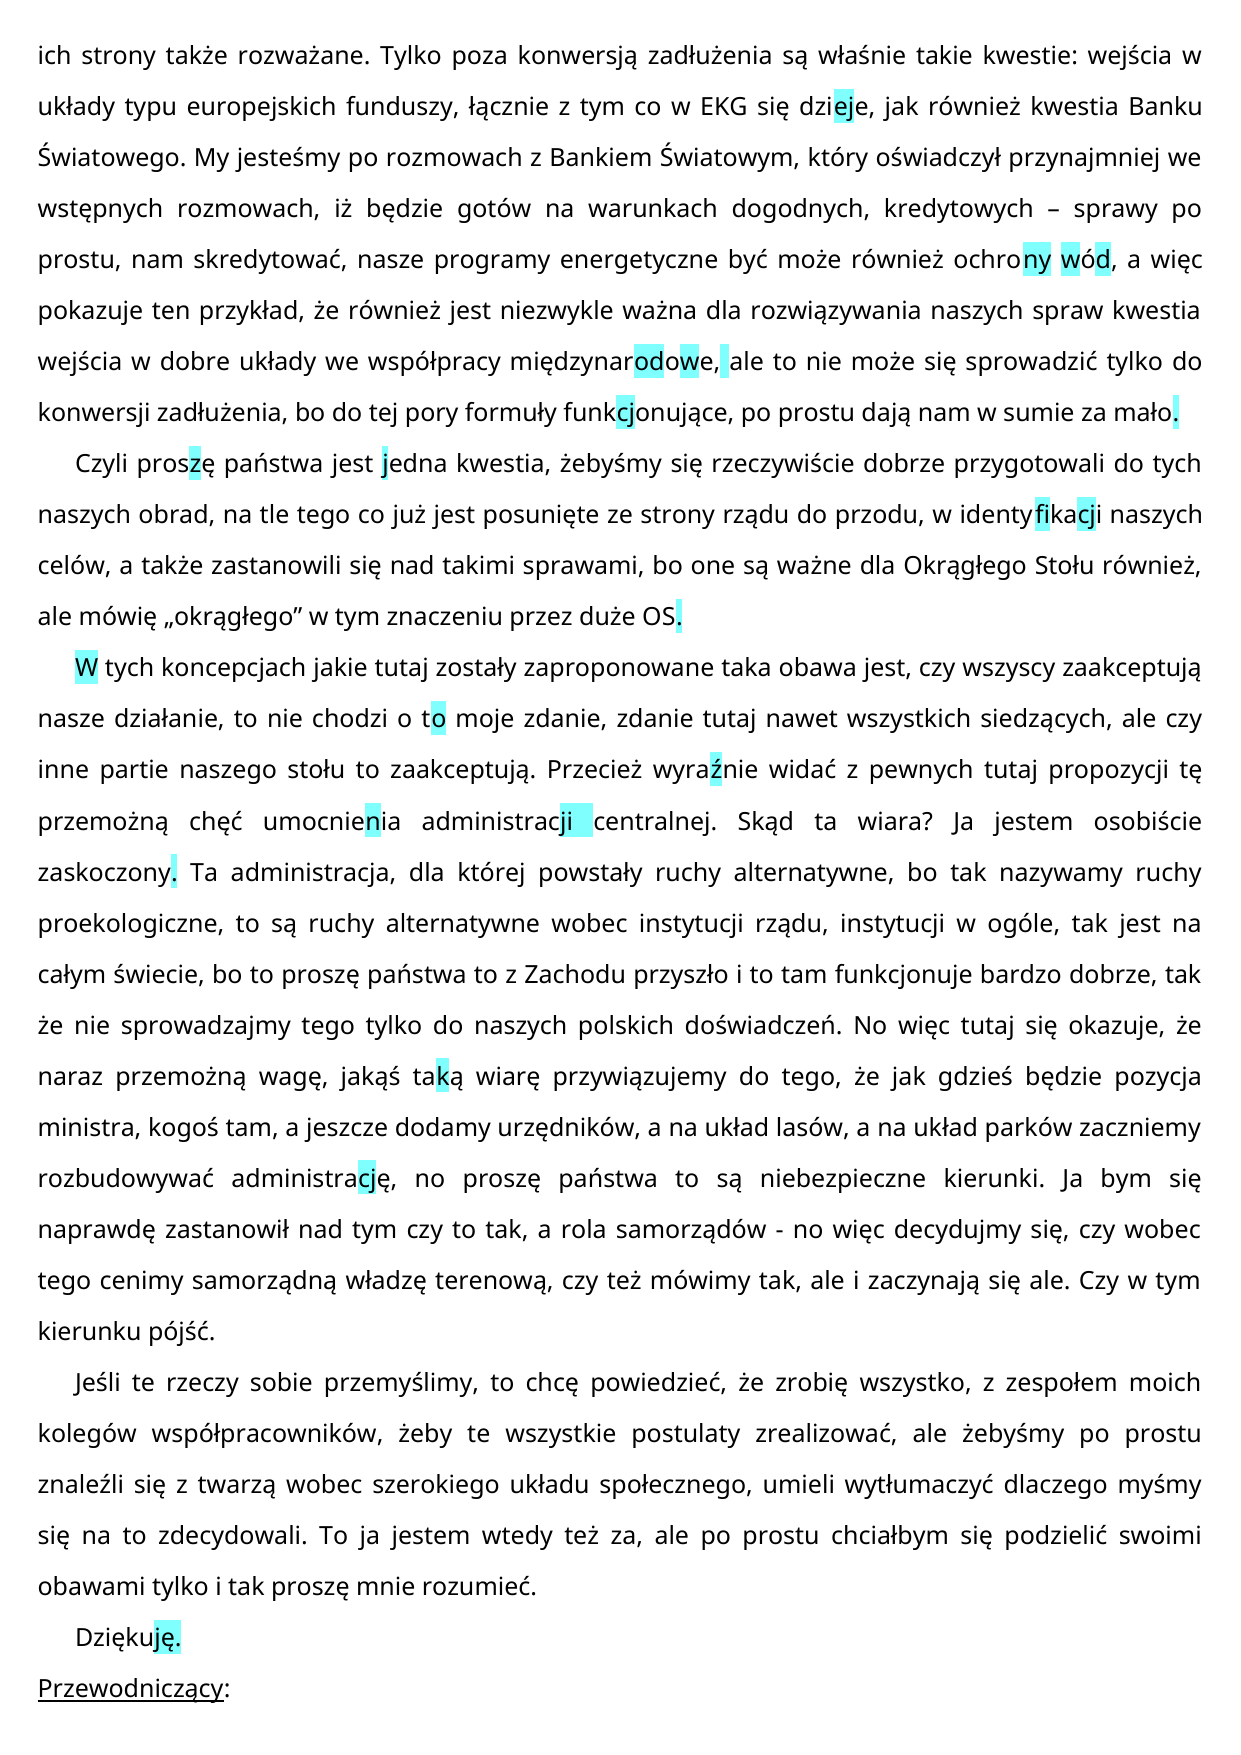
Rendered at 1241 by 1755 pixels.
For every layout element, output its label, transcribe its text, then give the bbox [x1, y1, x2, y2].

text Czyli proszę państwa jest jedna kwestia, żebyśmy się rzeczywiście dobrze przygotowali do tych naszych obrad, na tle tego co już jest posunięte ze strony rządu do przodu, w identyfikacji naszych celów, a także zastanowili się nad takimi sprawami, bo one są ważne dla Okrągłego Stołu również, ale mówię „okrągłego” w tym znaczeniu przez duże OS. [37, 446, 1203, 633]
text ich strony także rozważane. Tylko poza konwersją zadłużenia są właśnie takie kwestie: wejścia w układy typu europejskich funduszy, łącznie z tym co w EKG się dzieje, jak również kwestia Banku Światowego. My jesteśmy po rozmowach z Bankiem Światowym, który oświadczył przynajmniej we wstępnych rozmowach, iż będzie gotów na warunkach dogodnych, kredytowych – sprawy po prostu, nam skredytować, nasze programy energetyczne być może również ochrony wód, a więc pokazuje ten przykład, że również jest niezwykle ważna dla rozwiązywania naszych spraw kwestia wejścia w dobre układy we współpracy międzynarodowe, ale to nie może się sprowadzić tylko do konwersji zadłużenia, bo do tej pory formuły funkcjonujące, po prostu dają nam w sumie za mało. [37, 37, 1203, 429]
text W tych koncepcjach jakie tutaj zostały zaproponowane taka obawa jest, czy wszyscy zaakceptują nasze działanie, to nie chodzi o to moje zdanie, zdanie tutaj nawet wszystkich siedzących, ale czy inne partie naszego stołu to zaakceptują. Przecież wyraźnie widać z pewnych tutaj propozycji tę przemożną chęć umocnienia administracji centralnej. Skąd ta wiara? Ja jestem osobiście zaskoczony. Ta administracja, dla której powstały ruchy alternatywne, bo tak nazywamy ruchy proekologiczne, to są ruchy alternatywne wobec instytucji rządu, instytucji w ogóle, tak jest na całym świecie, bo to proszę państwa to z Zachodu przyszło i to tam funkcjonuje bardzo dobrze, tak że nie sprowadzajmy tego tylko do naszych polskich doświadczeń. No więc tutaj się okazuje, że naraz przemożną wagę, jakąś taką wiarę przywiązujemy do tego, że jak gdzieś będzie pozycja ministra, kogoś tam, a jeszcze dodamy urzędników, a na układ lasów, a na układ parków zaczniemy rozbudowywać administrację, no proszę państwa to są niebezpieczne kierunki. Ja bym się naprawdę zastanowił nad tym czy to tak, a rola samorządów - no więc decydujmy się, czy wobec tego cenimy samorządną władzę terenową, czy też mówimy tak, ale i zaczynają się ale. Czy w tym kierunku pójść. [37, 650, 1203, 1348]
text Dziękuję. [37, 1620, 1203, 1654]
text Przewodniczący: [37, 1671, 1203, 1705]
text Jeśli te rzeczy sobie przemyślimy, to chcę powiedzieć, że zrobię wszystko, z zespołem moich kolegów współpracowników, żeby te wszystkie postulaty zrealizować, ale żebyśmy po prostu znaleźli się z twarzą wobec szerokiego układu społecznego, umieli wytłumaczyć dlaczego myśmy się na to zdecydowali. To ja jestem wtedy też za, ale po prostu chciałbym się podzielić swoimi obawami tylko i tak proszę mnie rozumieć. [37, 1364, 1203, 1603]
